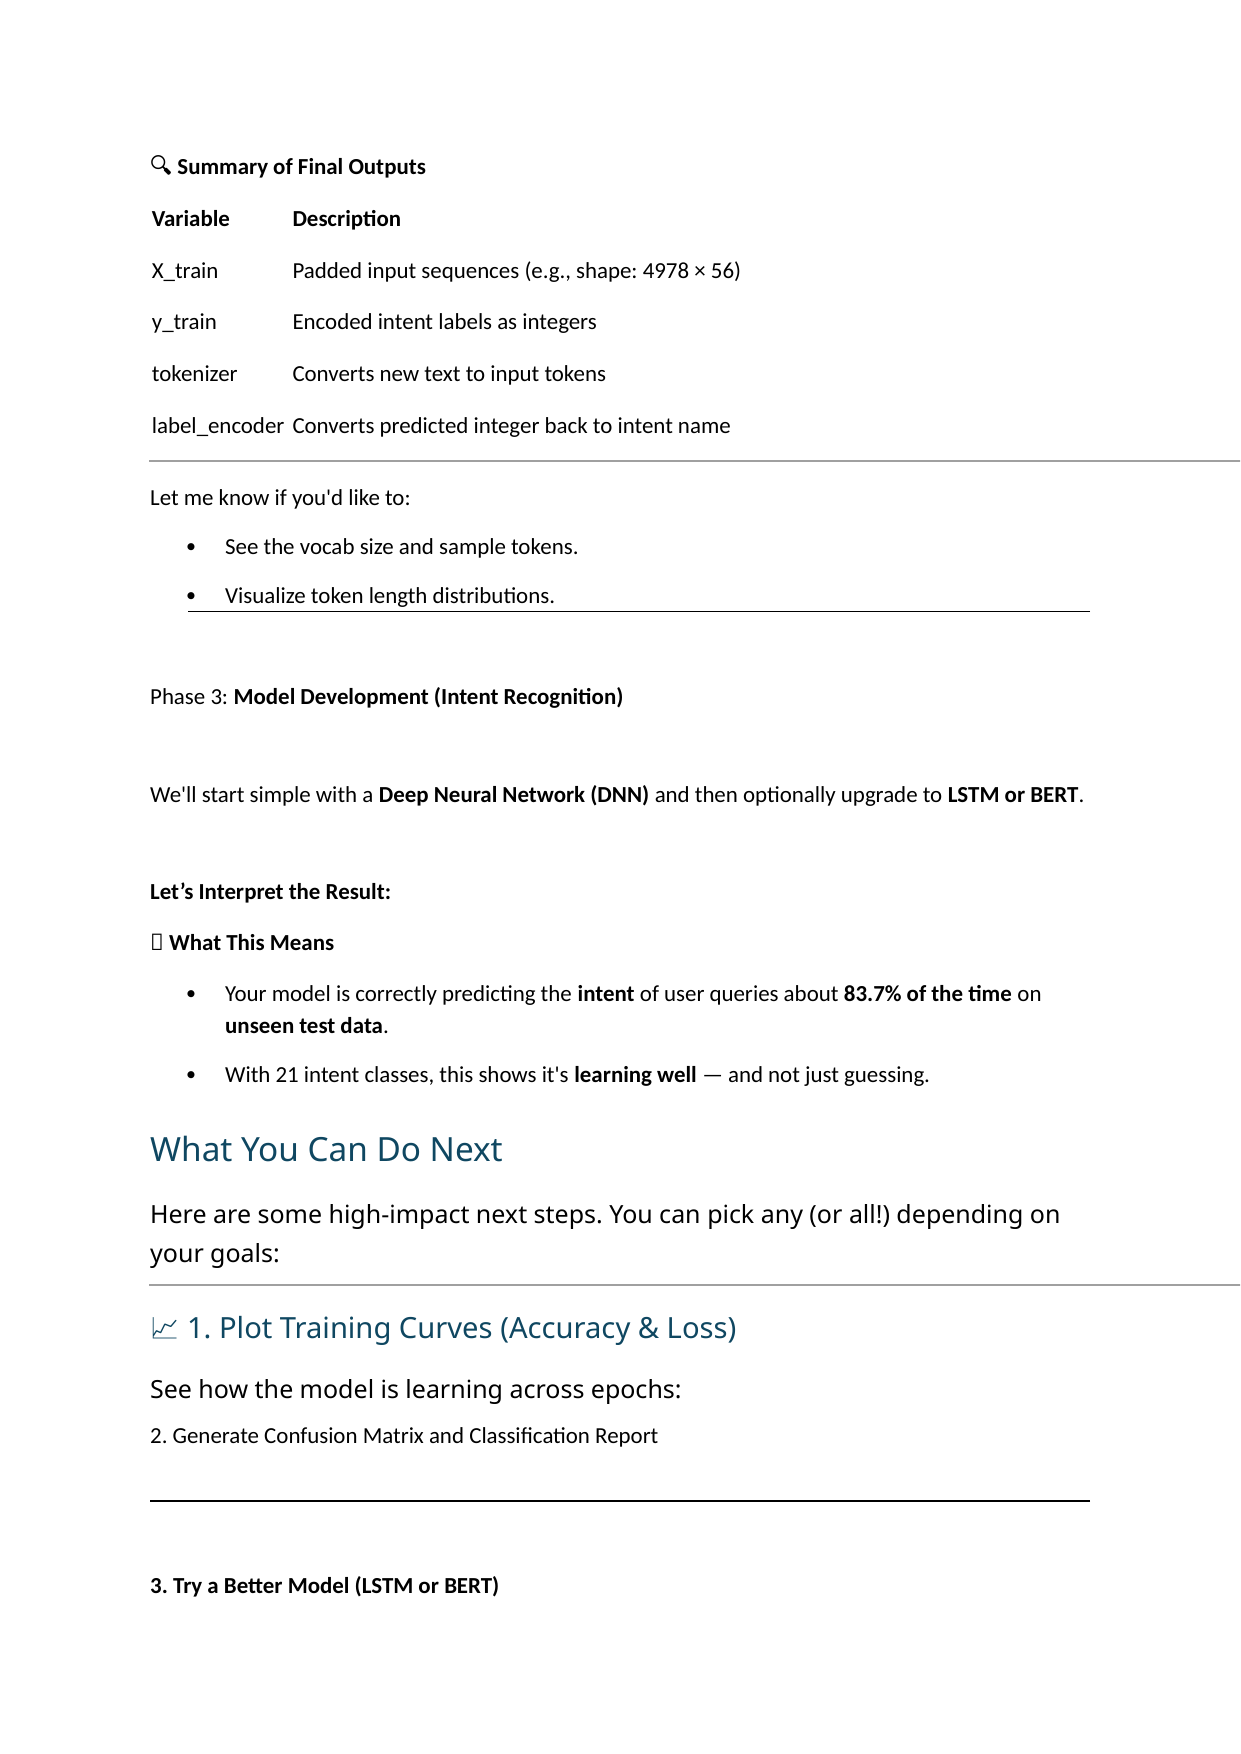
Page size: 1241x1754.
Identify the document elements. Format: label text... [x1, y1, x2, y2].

table_header Description [291, 203, 748, 254]
text 3. Try a Better Model (LSTM or BERT) [150, 1571, 1090, 1599]
list Your model is correctly predicting the intent of user queries about 83.7% of the time on unseen test data. [187, 979, 1090, 1039]
table_cell Converts new text to input tokens [291, 358, 748, 409]
text 🔍 Summary of Final Outputs [150, 150, 1090, 181]
list See the vocab size and sample tokens. [187, 532, 1090, 560]
list With 21 intent classes, this shows it's learning well — and not just guessing. [187, 1060, 1090, 1088]
table_cell X_train [150, 254, 291, 306]
table_cell Encoded intent labels as integers [291, 306, 748, 358]
text Phase 3: Model Development (Intent Recognition) [150, 682, 1090, 710]
table_cell Padded input sequences (e.g., shape: 4978 × 56) [291, 254, 748, 306]
subtitle 📈 1. Plot Training Curves (Accuracy & Loss) [150, 1307, 1090, 1347]
text ✅ What This Means [150, 926, 1090, 958]
table_cell label_encoder [150, 409, 291, 460]
list Visualize token length distributions. [187, 581, 1090, 612]
text See how the model is learning across epochs: [150, 1372, 1090, 1406]
subtitle What You Can Do Next [150, 1126, 1090, 1171]
text Here are some high-impact next steps. You can pick any (or all!) depending on your goals: [150, 1196, 1090, 1270]
table_header Variable [150, 203, 291, 254]
table_cell Converts predicted integer back to intent name [291, 409, 748, 460]
text Let me know if you'd like to: [150, 483, 1090, 511]
text Let’s Interpret the Result: [150, 877, 1090, 906]
table_cell tokenizer [150, 358, 291, 409]
table_cell y_train [150, 306, 291, 358]
text 2. Generate Confusion Matrix and Classification Report [150, 1421, 1090, 1449]
text We'll start simple with a Deep Neural Network (DNN) and then optionally upgrade to LSTM or BERT. [150, 780, 1090, 808]
